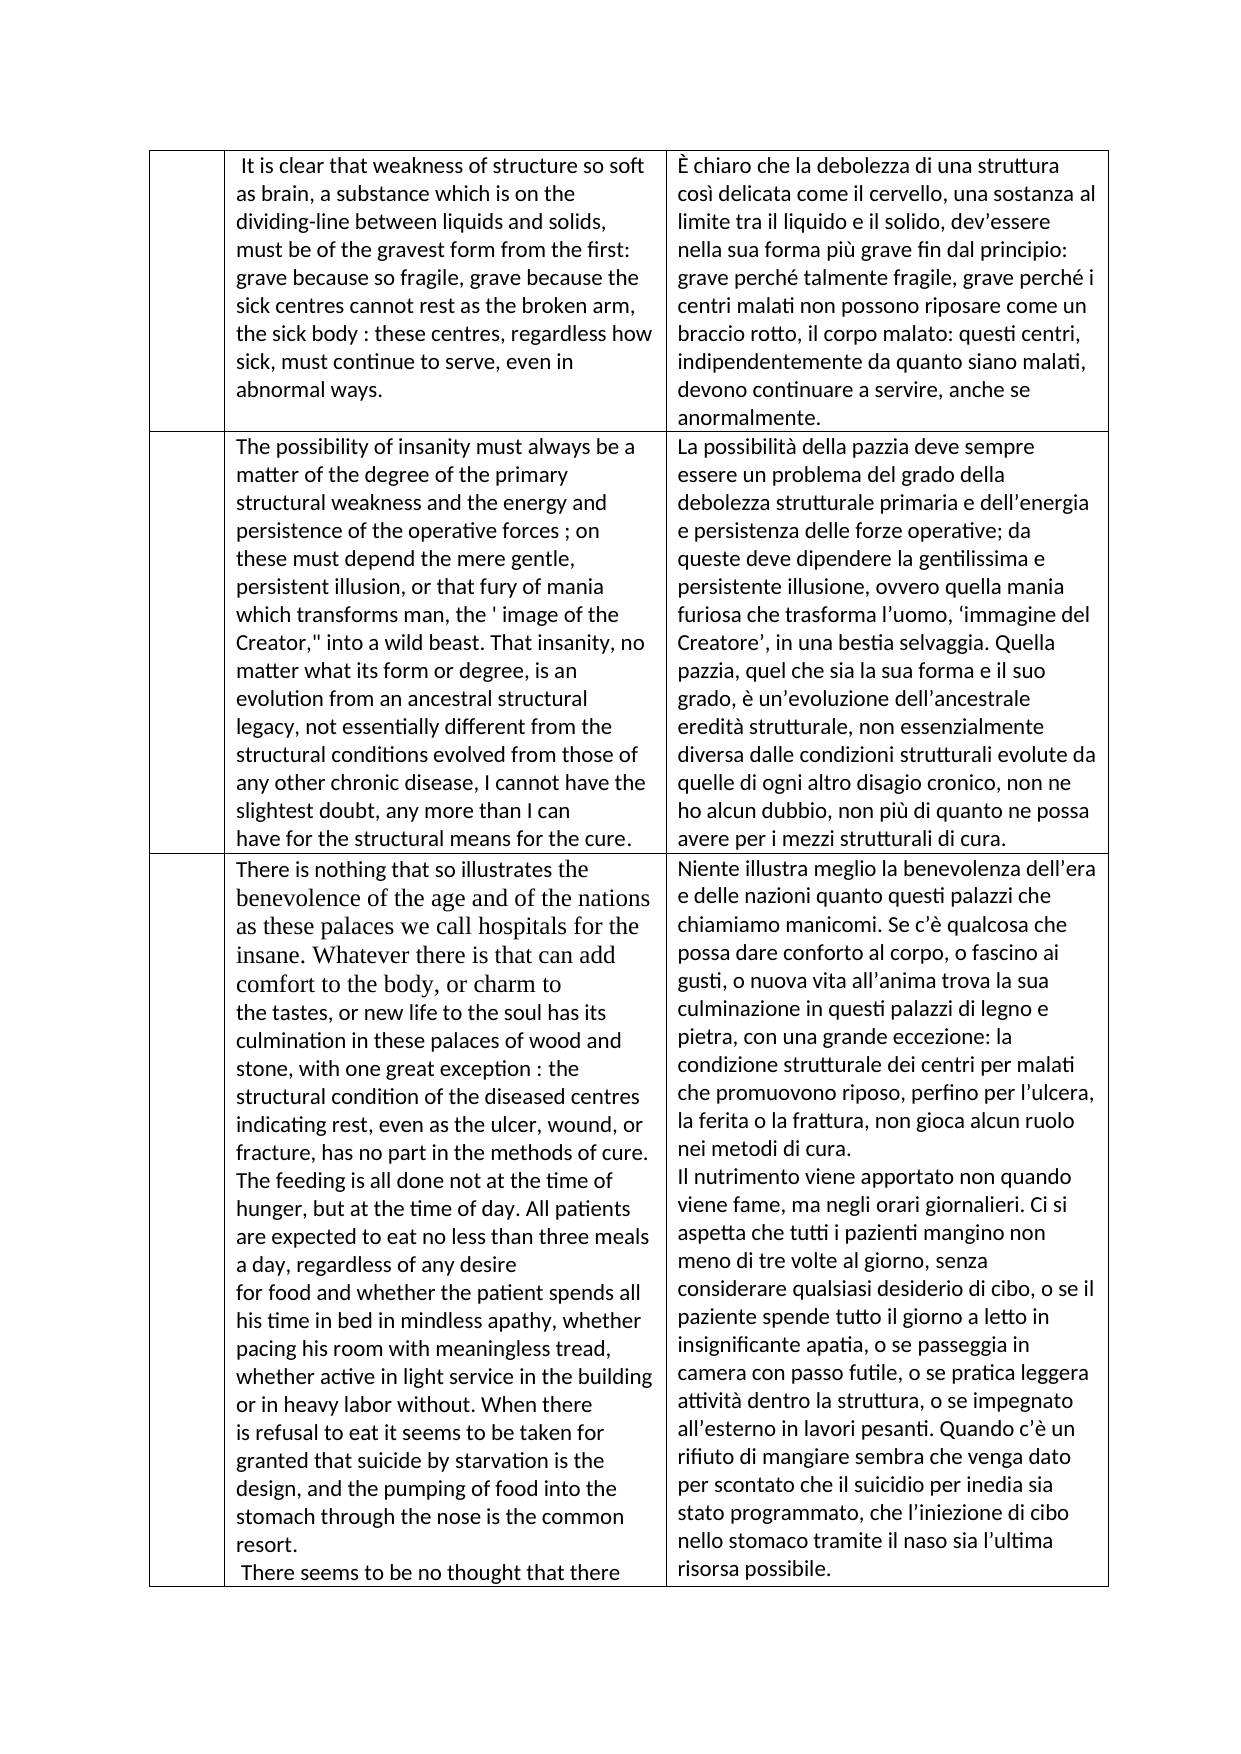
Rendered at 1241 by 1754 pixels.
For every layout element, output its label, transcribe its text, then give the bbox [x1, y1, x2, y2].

table_cell It is clear that weakness of structure so soft as brain, a substance which is on the dividing-line between liquids and solids, must be of the gravest form from the first: grave because so fragile, grave because the sick centres cannot rest as the broken arm, the sick body : these centres, regardless how sick, must continue to serve, even in abnormal ways. [225, 151, 666, 431]
table_cell [150, 151, 224, 431]
table_cell È chiaro che la debolezza di una struttura così delicata come il cervello, una sostanza al limite tra il liquido e il solido, dev’essere nella sua forma più grave fin dal principio: grave perché talmente fragile, grave perché i centri malati non possono riposare come un braccio rotto, il corpo malato: questi centri, indipendentemente da quanto siano malati, devono continuare a servire, anche se anormalmente. [667, 151, 1108, 431]
table_cell Niente illustra meglio la benevolenza dell’era e delle nazioni quanto questi palazzi che chiamiamo manicomi. Se c’è qualcosa che possa dare conforto al corpo, o fascino ai gusti, o nuova vita all’anima trova la sua culminazione in questi palazzi di legno e pietra, con una grande eccezione: la condizione strutturale dei centri per malati che promuovono riposo, perfino per l’ulcera, la ferita o la frattura, non gioca alcun ruolo nei metodi di cura. Il nutrimento viene apportato non quando viene fame, ma negli orari giornalieri. Ci si aspetta che tutti i pazienti mangino non meno di tre volte al giorno, senza considerare qualsiasi desiderio di cibo, o se il paziente spende tutto il giorno a letto in insignificante apatia, o se passeggia in camera con passo futile, o se pratica leggera attività dentro la struttura, o se impegnato all’esterno in lavori pesanti. Quando c’è un rifiuto di mangiare sembra che venga dato per scontato che il suicidio per inedia sia stato programmato, che l’iniezione di cibo nello stomaco tramite il naso sia l’ultima risorsa possibile. [667, 854, 1108, 1586]
table_cell La possibilità della pazzia deve sempre essere un problema del grado della debolezza strutturale primaria e dell’energia e persistenza delle forze operative; da queste deve dipendere la gentilissima e persistente illusione, ovvero quella mania furiosa che trasforma l’uomo, ‘immagine del Creatore’, in una bestia selvaggia. Quella pazzia, quel che sia la sua forma e il suo grado, è un’evoluzione dell’ancestrale eredità strutturale, non essenzialmente diversa dalle condizioni strutturali evolute da quelle di ogni altro disagio cronico, non ne ho alcun dubbio, non più di quanto ne possa avere per i mezzi strutturali di cura. [667, 432, 1108, 853]
table_cell [150, 432, 224, 853]
table_cell [150, 854, 224, 1586]
table_cell The possibility of insanity must always be a matter of the degree of the primary structural weakness and the energy and persistence of the operative forces ; on these must depend the mere gentle, persistent illusion, or that fury of mania which transforms man, the ' image of the Creator," into a wild beast. That insanity, no matter what its form or degree, is an evolution from an ancestral structural legacy, not essentially different from the structural conditions evolved from those of any other chronic disease, I cannot have the slightest doubt, any more than I can have for the structural means for the cure. [225, 432, 666, 853]
table_cell There is nothing that so illustrates the benevolence of the age and of the nations as these palaces we call hospitals for the insane. Whatever there is that can add comfort to the body, or charm to the tastes, or new life to the soul has its culmination in these palaces of wood and stone, with one great exception : the structural condition of the diseased centres indicating rest, even as the ulcer, wound, or fracture, has no part in the methods of cure. The feeding is all done not at the time of hunger, but at the time of day. All patients are expected to eat no less than three meals a day, regardless of any desire for food and whether the patient spends all his time in bed in mindless apathy, whether pacing his room with meaningless tread, whether active in light service in the building or in heavy labor without. When there is refusal to eat it seems to be taken for granted that suicide by starvation is the design, and the pumping of food into the stomach through the nose is the common resort. There seems to be no thought that there [225, 854, 666, 1586]
